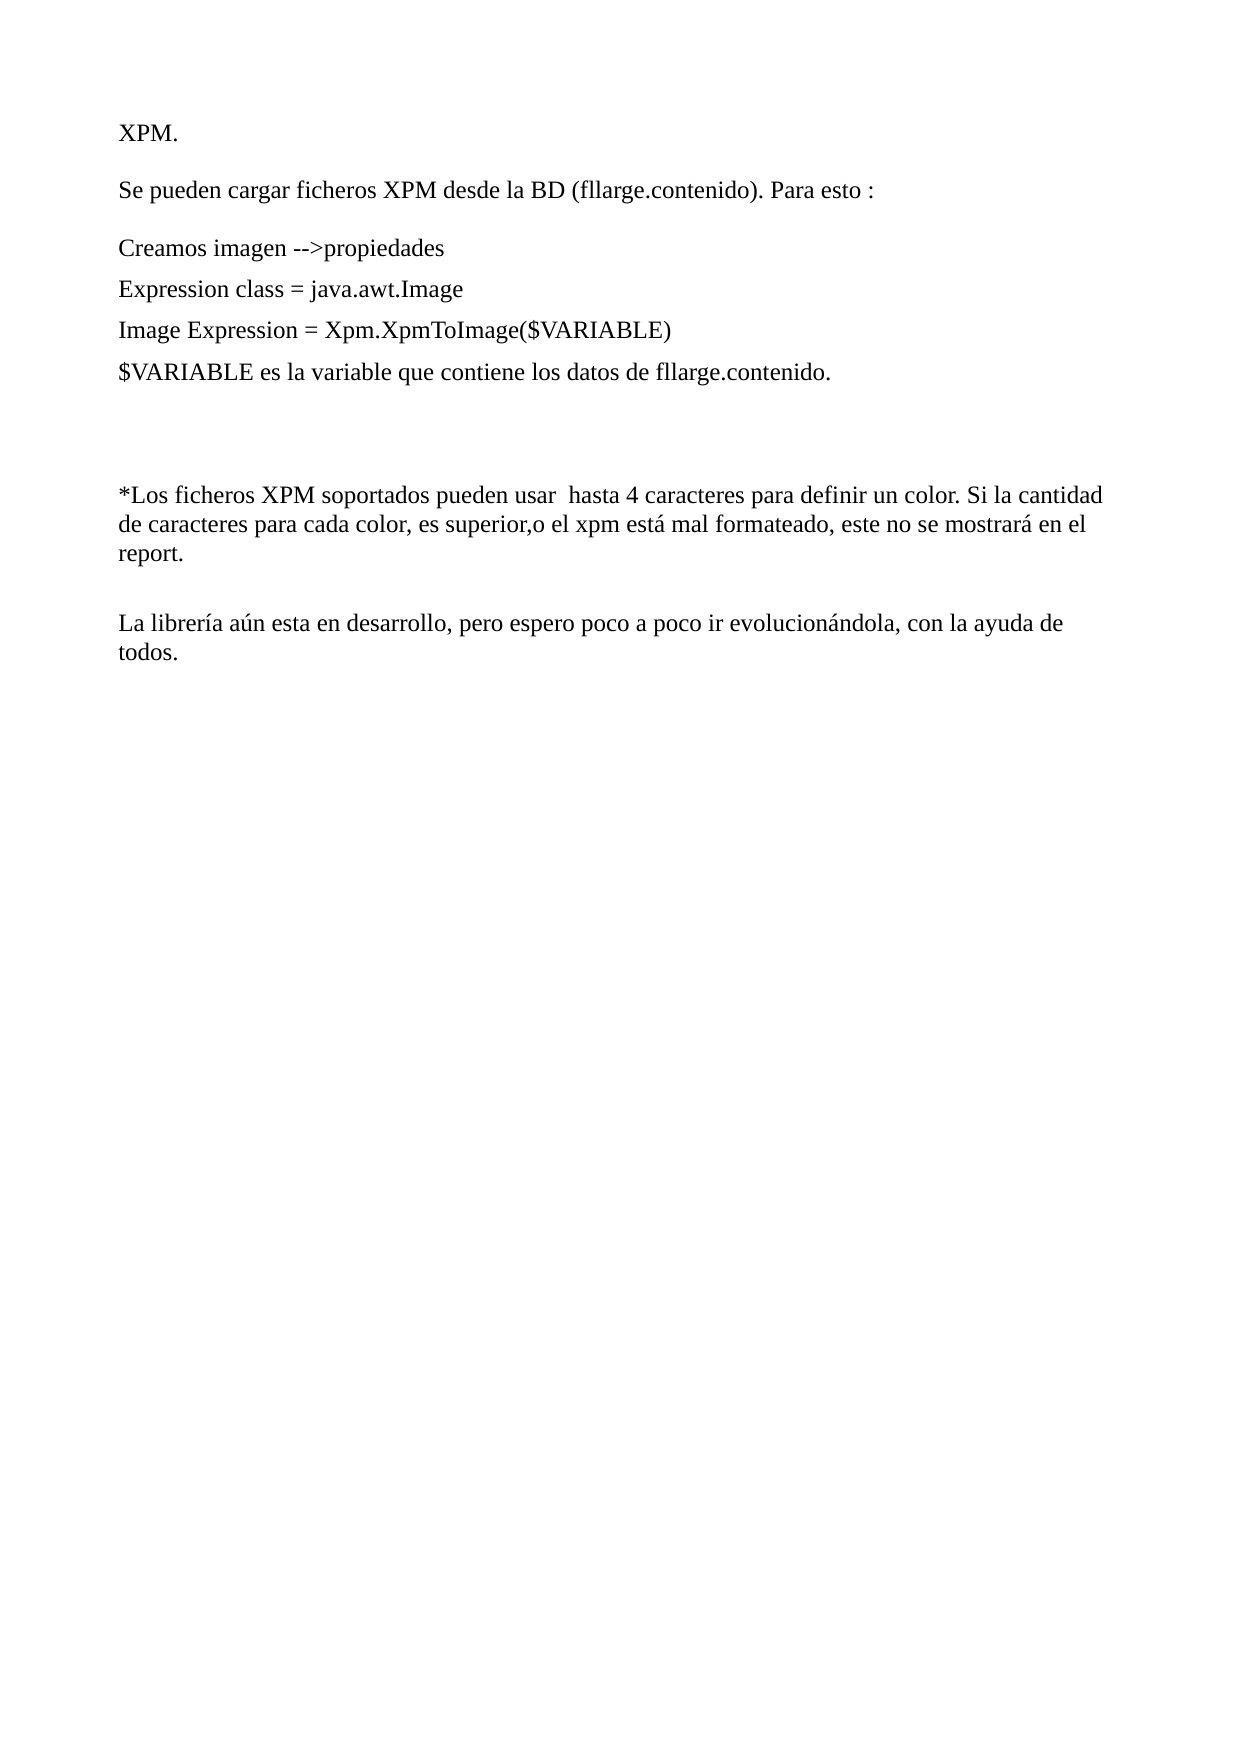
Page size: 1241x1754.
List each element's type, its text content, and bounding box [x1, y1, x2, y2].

text Se pueden cargar ficheros XPM desde la BD (fllarge.contenido). Para esto : [118, 176, 1122, 204]
text Creamos imagen -->propiedades [118, 233, 1122, 262]
text Expression class = java.awt.Image [118, 274, 1122, 303]
text $VARIABLE es la variable que contiene los datos de fllarge.contenido. [118, 357, 1122, 386]
text *Los ficheros XPM soportados pueden usar hasta 4 caracteres para definir un color. Si la cantidad de caracteres para cada color, es superior,o el xpm está mal formateado, este no se mostrará en el report. [118, 481, 1122, 567]
text La librería aún esta en desarrollo, pero espero poco a poco ir evolucionándola, con la ayuda de todos. [118, 608, 1122, 666]
text Image Expression = Xpm.XpmToImage($VARIABLE) [118, 316, 1122, 344]
text XPM. [118, 118, 1122, 147]
